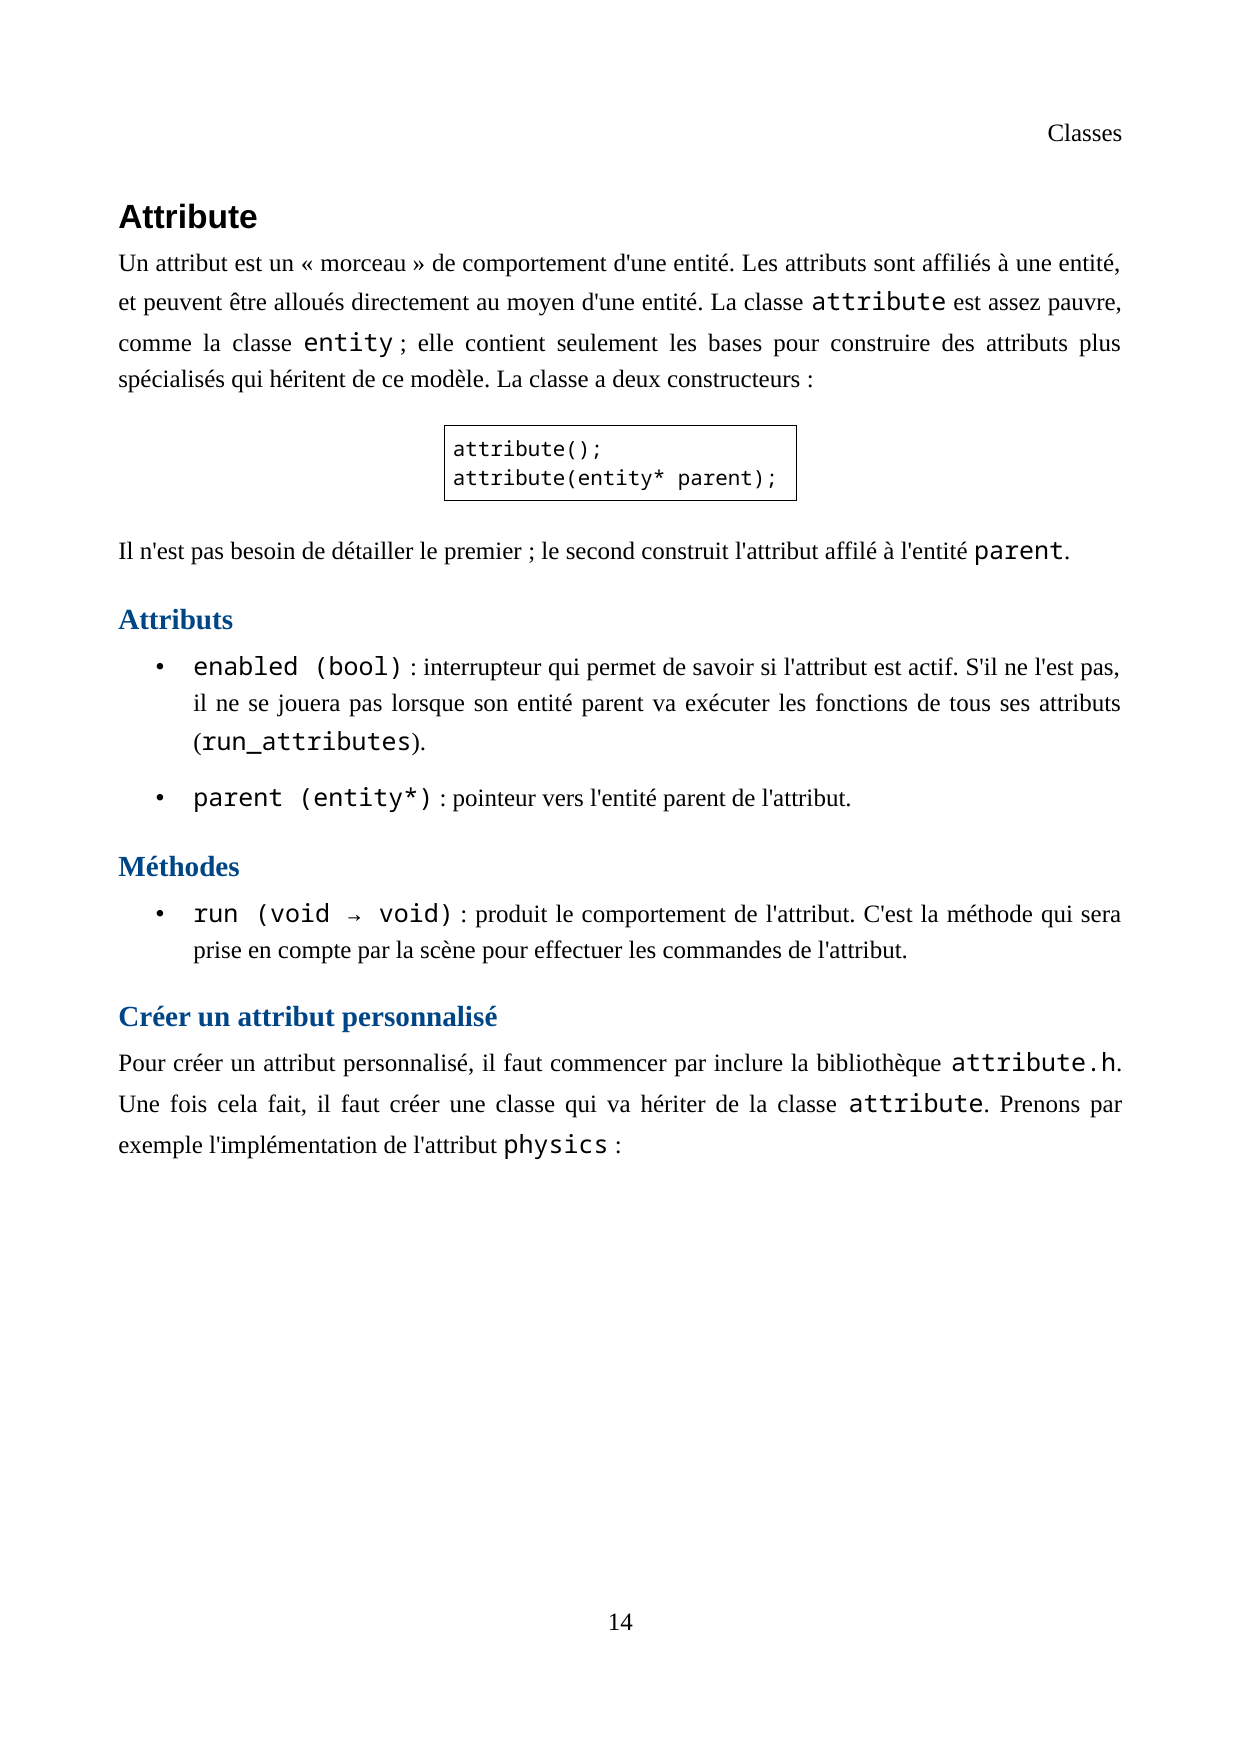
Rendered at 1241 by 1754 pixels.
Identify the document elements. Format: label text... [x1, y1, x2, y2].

list parent (entity*) : pointeur vers l'entité parent de l'attribut. [156, 779, 1122, 813]
list run (void → void) : produit le comportement de l'attribut. C'est la méthode qui sera prise en compte par la scène pour effectuer les commandes de l'attribut. [156, 895, 1122, 964]
subtitle Attribute [118, 197, 1122, 236]
subtitle Méthodes [118, 849, 1122, 883]
text attribute(entity* parent); [453, 463, 788, 491]
list enabled (bool) : interrupteur qui permet de savoir si l'attribut est actif. S'il ne l'est pas, il ne se jouera pas lorsque son entité parent va exécuter les fonctions de tous ses attributs (run_attributes). [156, 648, 1122, 758]
text Un attribut est un « morceau » de comportement d'une entité. Les attributs sont affiliés à une entité, et peuvent être alloués directement au moyen d'une entité. La classe attribute est assez pauvre, comme la classe entity ; elle contient seulement les bases pour construire des attributs plus spécialisés qui héritent de ce modèle. La classe a deux constructeurs : [118, 248, 1122, 393]
subtitle Créer un attribut personnalisé [118, 999, 1122, 1032]
text attribute(); [453, 434, 788, 463]
text Il n'est pas besoin de détailler le premier ; le second construit l'attribut affilé à l'entité parent. [118, 532, 1122, 566]
text Pour créer un attribut personnalisé, il faut commencer par inclure la bibliothèque attribute.h. Une fois cela fait, il faut créer une classe qui va hériter de la classe attribute. Prenons par exemple l'implémentation de l'attribut physics : [118, 1045, 1122, 1160]
subtitle Attributs [118, 602, 1122, 636]
